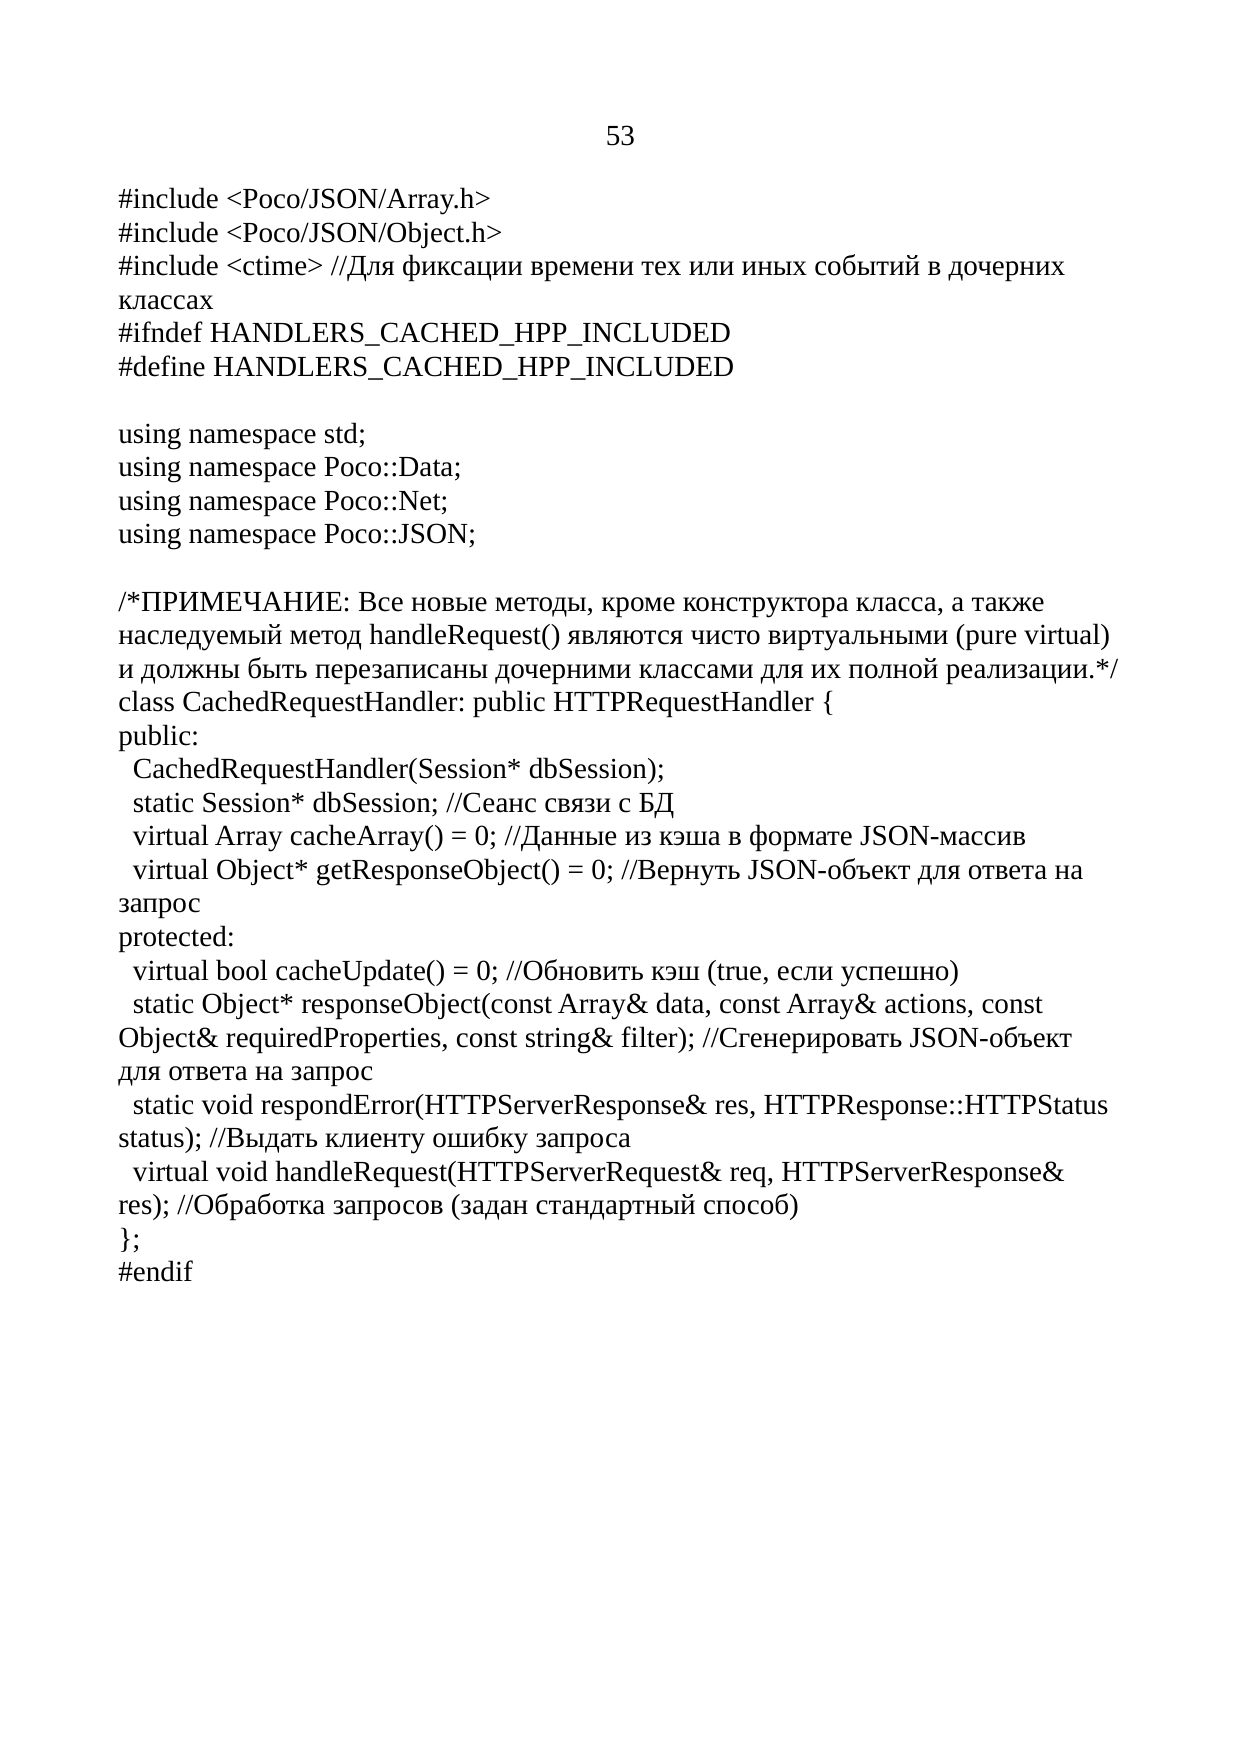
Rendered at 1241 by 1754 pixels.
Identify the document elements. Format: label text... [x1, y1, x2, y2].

text #include <Poco/JSON/Array.h> #include <Poco/JSON/Object.h> #include <ctime> //Для фиксации времени тех или иных событий в дочерних классах #ifndef HANDLERS_CACHED_HPP_INCLUDED #define HANDLERS_CACHED_HPP_INCLUDED using namespace std; using namespace Poco::Data; using namespace Poco::Net; using namespace Poco::JSON; /*ПРИМЕЧАНИЕ: Все новые методы, кроме конструктора класса, а также наследуемый метод handleRequest() являются чисто виртуальными (pure virtual) и должны быть перезаписаны дочерними классами для их полной реализации.*/ class CachedRequestHandler: public HTTPRequestHandler { public: CachedRequestHandler(Session* dbSession); static Session* dbSession; //Сеанс связи с БД virtual Array cacheArray() = 0; //Данные из кэша в формате JSON-массив virtual Object* getResponseObject() = 0; //Вернуть JSON-объект для ответа на запрос protected: virtual bool cacheUpdate() = 0; //Обновить кэш (true, если успешно) static Object* responseObject(const Array& data, const Array& actions, const Object& requiredProperties, const string& filter); //Сгенерировать JSON-объект для ответа на запрос static void respondError(HTTPServerResponse& res, HTTPResponse::HTTPStatus status); //Выдать клиенту ошибку запроса virtual void handleRequest(HTTPServerRequest& req, HTTPServerResponse& res); //Обработка запросов (задан стандартный способ) }; #endif [118, 181, 1122, 1288]
